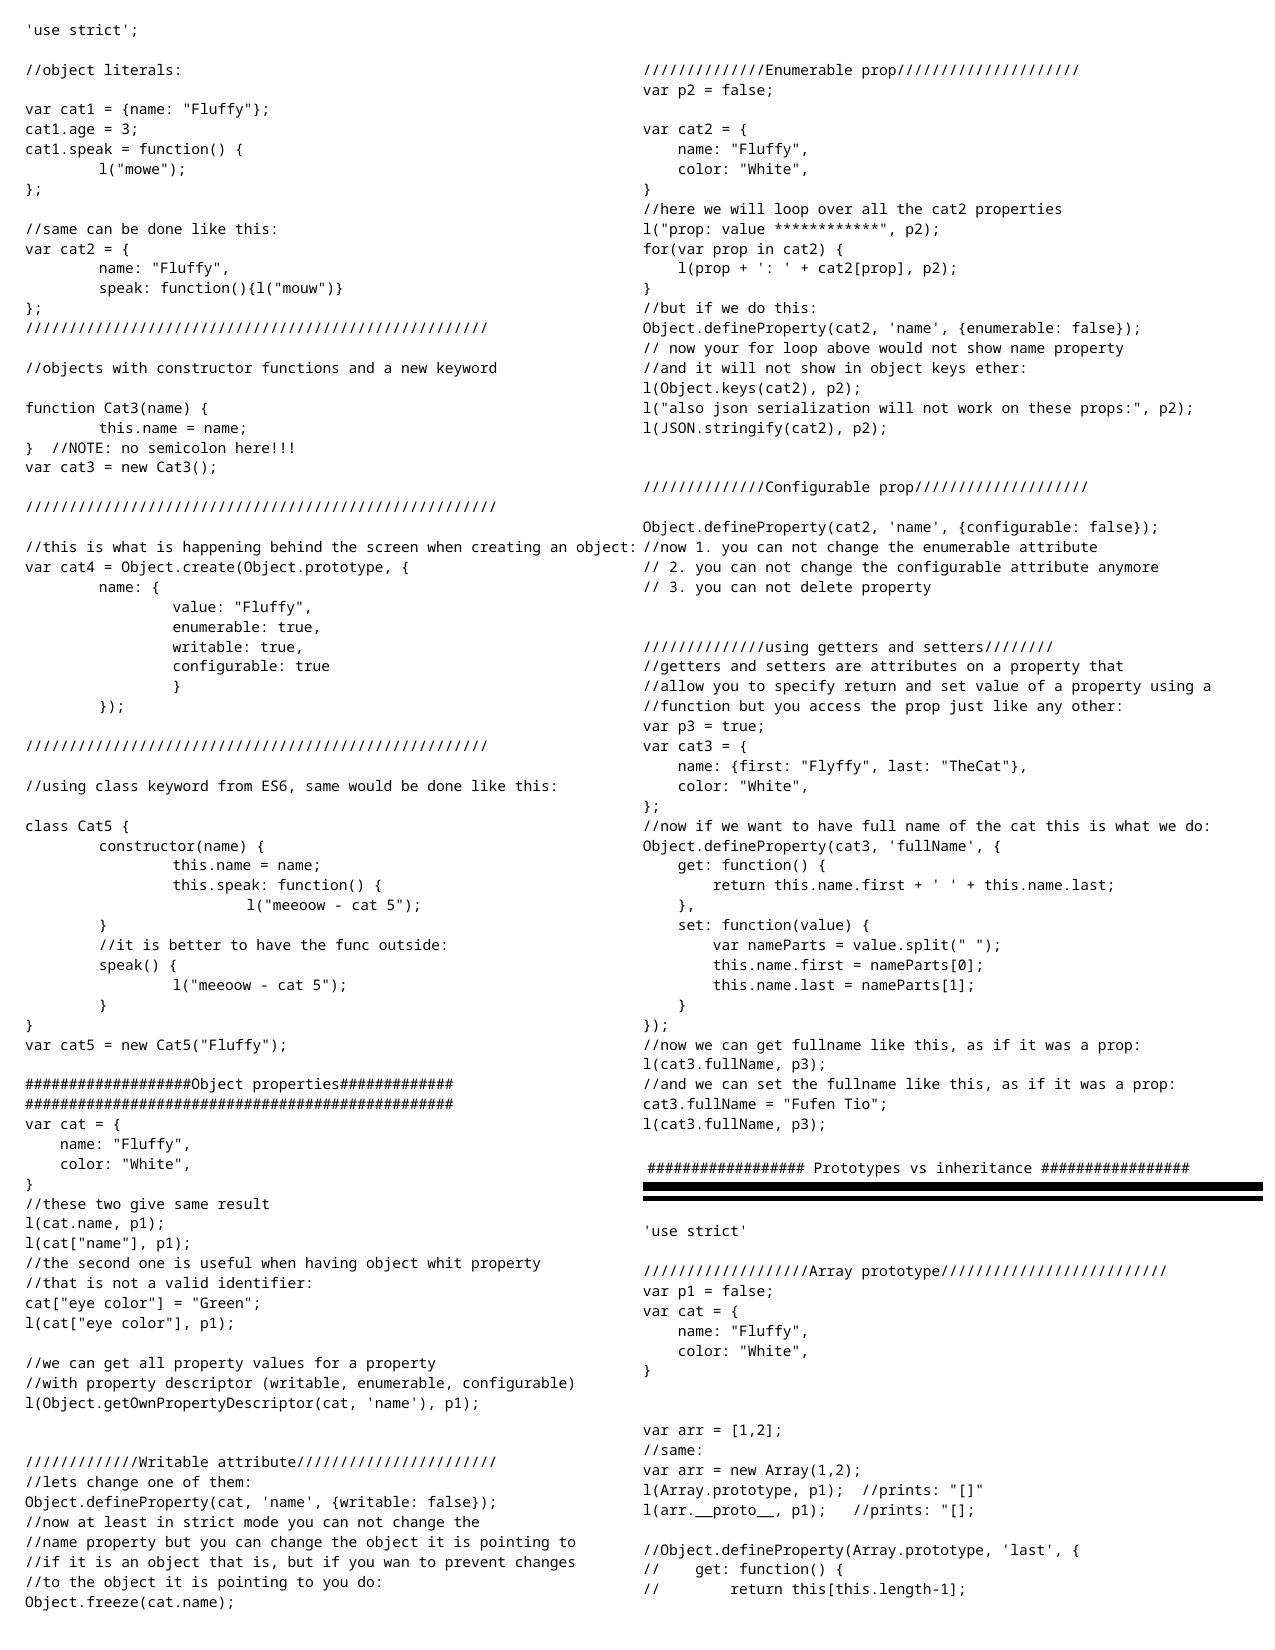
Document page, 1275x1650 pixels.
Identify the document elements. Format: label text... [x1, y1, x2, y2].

text this.speak: function() { l("meeoow - cat 5"); } [25, 875, 643, 935]
text speak() { l("meeoow - cat 5"); } } var cat5 = new Cat5("Fluffy"); [25, 955, 643, 1054]
text ################################################# var cat = { name: "Fluffy", color: "White", } //these two give same result l(cat.name, p1); l(cat["name"], p1); //the second one is useful when having object whit property //that is not a valid identifier: cat["eye color"] = "Green"; l(cat["eye color"], p1); //we can get all property values for a property //with property descriptor (writable, enumerable, configurable) l(Object.getOwnPropertyDescriptor(cat, 'name'), p1); /////////////Writable attribute/////////////////////// //lets change one of them: Object.defineProperty(cat, 'name', {writable: false}); //now at least in strict mode you can not change the //name property but you can change the object it is pointing to //if it is an object that is, but if you wan to prevent changes //to the object it is pointing to you do: Object.freeze(cat.name); //////////////Enumerable prop///////////////////// var p2 = false; var cat2 = { name: "Fluffy", color: "White", } //here we will loop over all the cat2 properties l("prop: value ************", p2); for(var prop in cat2) { l(prop + ': ' + cat2[prop], p2); } //but if we do this: Object.defineProperty(cat2, 'name', {enumerable: false}); // now your for loop above would not show name property //and it will not show in object keys ether: l(Object.keys(cat2), p2); l("also json serialization will not work on these props:", p2); l(JSON.stringify(cat2), p2); //////////////Configurable prop//////////////////// Object.defineProperty(cat2, 'name', {configurable: false}); //now 1. you can not change the enumerable attribute // 2. you can not change the configurable attribute anymore // 3. you can not delete property //////////////using getters and setters//////// //getters and setters are attributes on a property that //allow you to specify return and set value of a property using a //function but you access the prop just like any other: var p3 = true; var cat3 = { name: {first: "Flyffy", last: "TheCat"}, color: "White", }; //now if we want to have full name of the cat this is what we do: Object.defineProperty(cat3, 'fullName', { get: function() { return this.name.first + ' ' + this.name.last; }, set: function(value) { var nameParts = value.split(" "); this.name.first = nameParts[0]; this.name.last = nameParts[1]; } }); //now we can get fullname like this, as if it was a prop: l(cat3.fullName, p3); //and we can set the fullname like this, as if it was a prop: cat3.fullName = "Fufen Tio"; l(cat3.fullName, p3); [25, 19, 1263, 1611]
text //this is what is happening behind the screen when creating an object: var cat4 = Object.create(Object.prototype, { name: { value: "Fluffy", enumerable: true, writable: true, configurable: true } }); [25, 537, 643, 716]
text ################## Prototypes vs inheritance ################# [643, 1154, 1263, 1182]
text //object literals: var cat1 = {name: "Fluffy"}; cat1.age = 3; cat1.speak = function() { l("mowe"); }; //same can be done like this: var cat2 = { name: "Fluffy", speak: function(){l("mouw")} }; ///////////////////////////////////////////////////// //objects with constructor functions and a new keyword function Cat3(name) { this.name = name; } //NOTE: no semicolon here!!! var cat3 = new Cat3(); [25, 39, 643, 477]
text [643, 1191, 1263, 1196]
text 'use strict' ///////////////////Array prototype////////////////////////// var p1 = false; var cat = { name: "Fluffy", color: "White", } var arr = [1,2]; //same: var arr = new Array(1,2); l(Array.prototype, p1); //prints: "[]" l(arr.__proto__, p1); //prints: "[]; //Object.defineProperty(Array.prototype, 'last', { // get: function() { // return this[this.length-1]; [643, 1221, 1263, 1599]
text ///////////////////////////////////////////////////// //using class keyword from ES6, same would be done like this: class Cat5 { constructor(name) { this.name = name; [25, 736, 643, 875]
text ////////////////////////////////////////////////////// [25, 477, 643, 537]
text ###################Object properties############# [25, 1074, 643, 1094]
text 'use strict'; [25, 19, 643, 39]
text //it is better to have the func outside: [25, 935, 643, 955]
